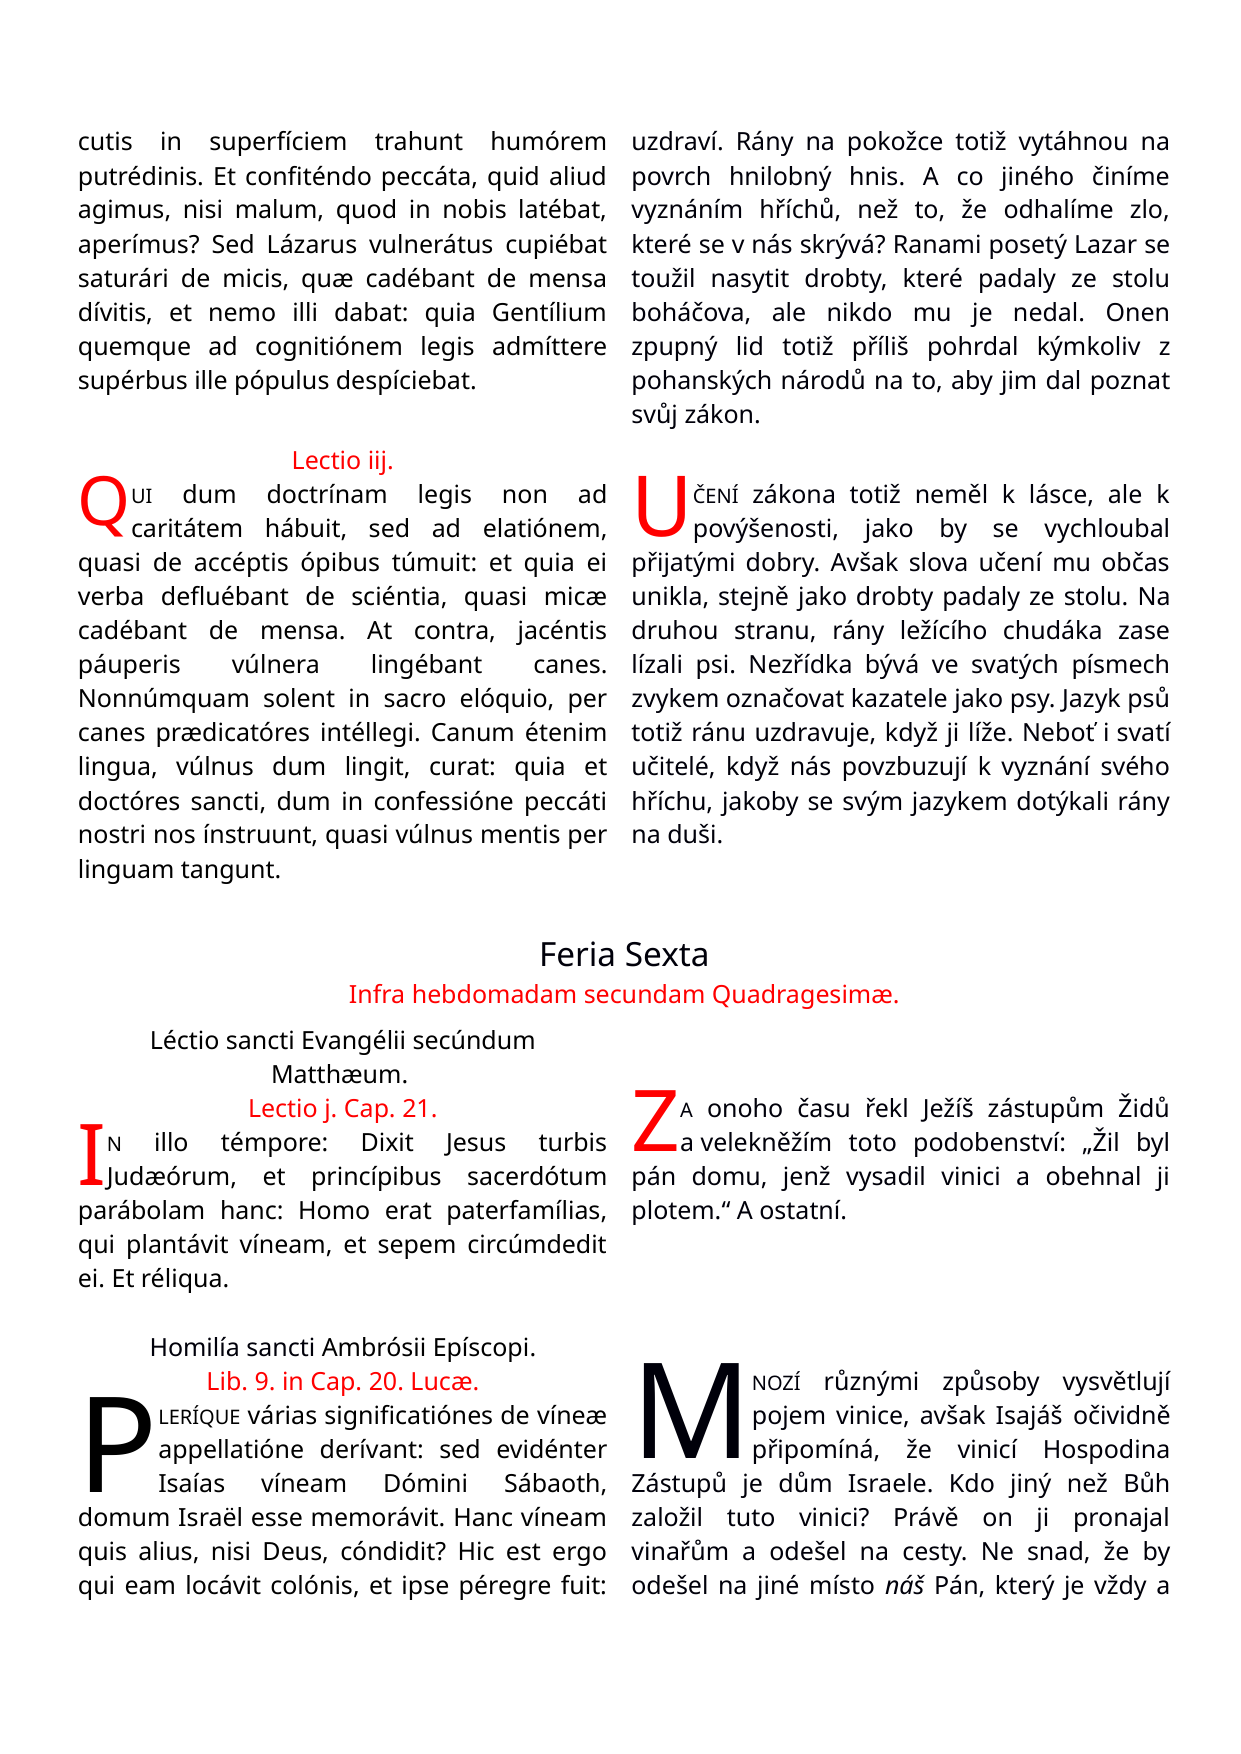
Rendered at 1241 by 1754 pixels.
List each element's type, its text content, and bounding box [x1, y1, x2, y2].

table_cell Léctio sancti Evangélii secúndum Matthæum. Lectio j. Cap. 21. In illo témpore: Dixit Jesus turbis Judæórum, et princípibus sacerdótum parábolam hanc: Homo erat paterfamílias, qui plantávit víneam, et sepem circúmdedit ei. Et réliqua. Homilía sancti Ambrósii Epíscopi. Lib. 9. in Cap. 20. Lucæ. Pleríque várias significatiónes de víneæ appellatióne derívant: sed evidénter Isaías víneam Dómini Sábaoth, domum Israël esse memorávit. Hanc víneam quis alius, nisi Deus, cóndidit? Hic est ergo qui eam locávit colónis, et ipse péregre fuit: non quia ex loco ad locum proféctus est Dóminus, qui ubíque semper præsens est: sed quia est præséntior diligéntibus, negligéntibus abest. Multis tempóribus ábfuit, ne præprópera viderétur exáctio. Nam quo indulgéntior liberálitas, eo inexcusabílior pervicácia. [66, 1017, 619, 1608]
table_cell Lectio iij. Qui dum doctrínam legis non ad caritátem hábuit, sed ad elatiónem, quasi de accéptis ópibus túmuit: et quia ei verba defluébant de sciéntia, quasi micæ cadébant de mensa. At contra, jacéntis páuperis vúlnera lingébant canes. Nonnúmquam solent in sacro elóquio, per canes prædicatóres intéllegi. Canum étenim lingua, vúlnus dum lingit, curat: quia et doctóres sancti, dum in confessióne peccáti nostri nos ínstruunt, quasi vúlnus mentis per linguam tangunt. [66, 437, 619, 925]
table_cell cutis in superfíciem trahunt humórem putrédinis. Et confiténdo peccáta, quid aliud agimus, nisi malum, quod in nobis latébat, aperímus? Sed Lázarus vulnerátus cupiébat saturári de micis, quæ cadébant de mensa dívitis, et nemo illi dabat: quia Gentílium quemque ad cognitiónem legis admíttere supérbus ille pópulus despíciebat. [66, 118, 619, 437]
table_cell uzdraví. Rány na pokožce totiž vytáhnou na povrch hnilobný hnis. A co jiného činíme vyznáním hříchů, než to, že odhalíme zlo, které se v nás skrývá? Ranami posetý Lazar se toužil nasytit drobty, které padaly ze stolu boháčova, ale nikdo mu je nedal. Onen zpupný lid totiž příliš pohrdal kým­koliv z pohanských národů na to, aby jim dal poznat svůj zákon. [619, 118, 1182, 437]
table_cell Za onoho času řekl Ježíš zástupům Židů a velekněžím toto podobenství: „Žil byl pán domu, jenž vysadil vinici a obehnal ji plotem.“ A ostatní. Mnozí různými způsoby vysvětlují pojem vinice, avšak Isajáš očividně připomíná, že vinicí Hospodina Zástupů je dům Israele. Kdo jiný než Bůh založil tuto vinici? Právě on ji pronajal vinařům a odešel na cesty. Ne snad, že by odešel na jiné místo náš Pán, který je vždy a všude přítomen, ale protože je častěji nablízku svým pilným, vzdaluje se těm, kteří jej zanedbávají. Vzdálil se na dlouhý čas, aby to nevypadalo, že chce vidět plody příliš brzy. Neboť čím větší byla Boží velkorysost, tím méně omluvitelná byla jejich nevděčnost. [619, 1017, 1182, 1608]
table_cell Učení zákona totiž neměl k lásce, ale k povýšenosti, jako by se vychloubal přijatými dobry. Avšak slova učení mu občas unikla, stejně jako drobty padaly ze stolu. Na druhou stranu, rány ležícího chudáka zase lízali psi. Nezřídka bývá ve svatých písmech zvykem označovat kazatele jako psy. Jazyk psů totiž ránu uzdravuje, když ji líže. Neboť i svatí učitelé, když nás povzbuzují k vyznání svého hříchu, jakoby se svým jazykem dotýkali rány na duši. [619, 437, 1182, 925]
table_cell Feria Sexta Infra hebdomadam secundam Quadragesimæ. [66, 925, 1182, 1017]
